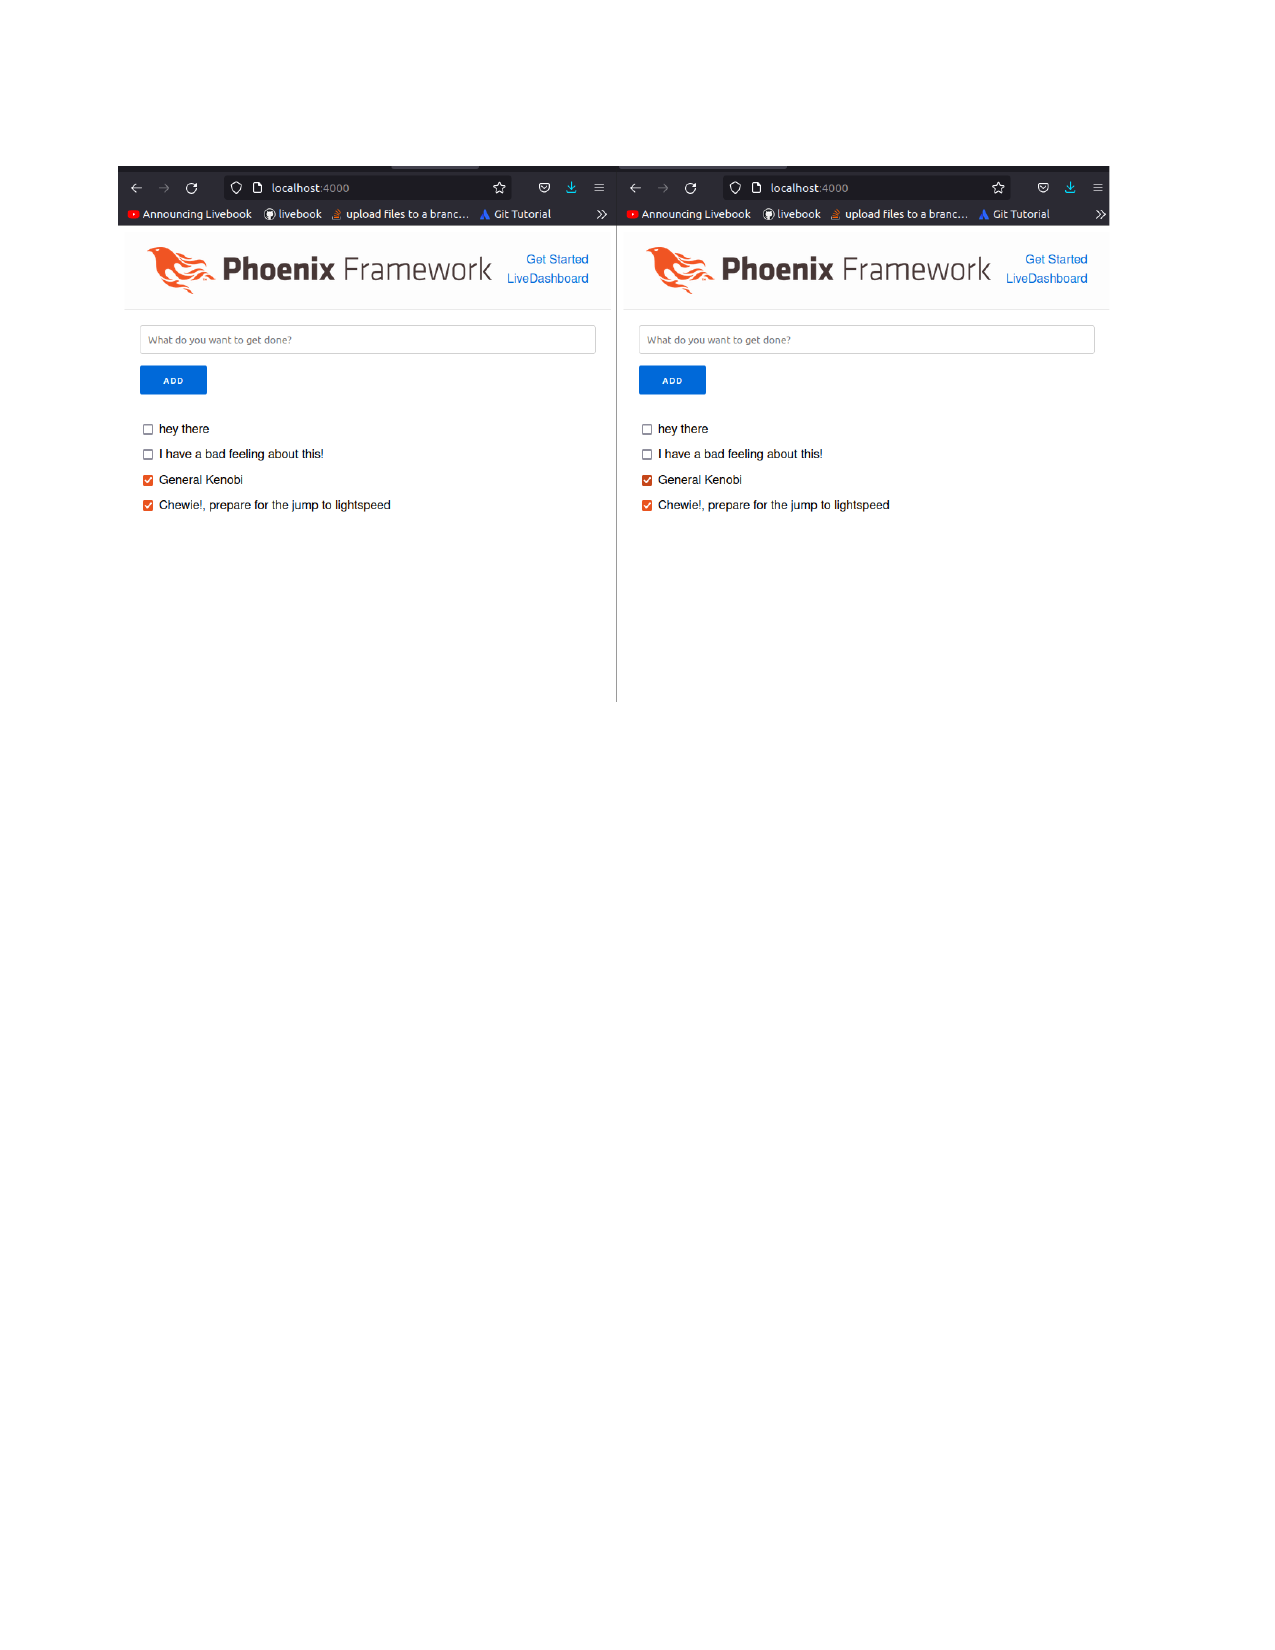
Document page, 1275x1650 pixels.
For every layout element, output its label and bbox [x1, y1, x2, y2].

picture [118, 166, 1110, 702]
